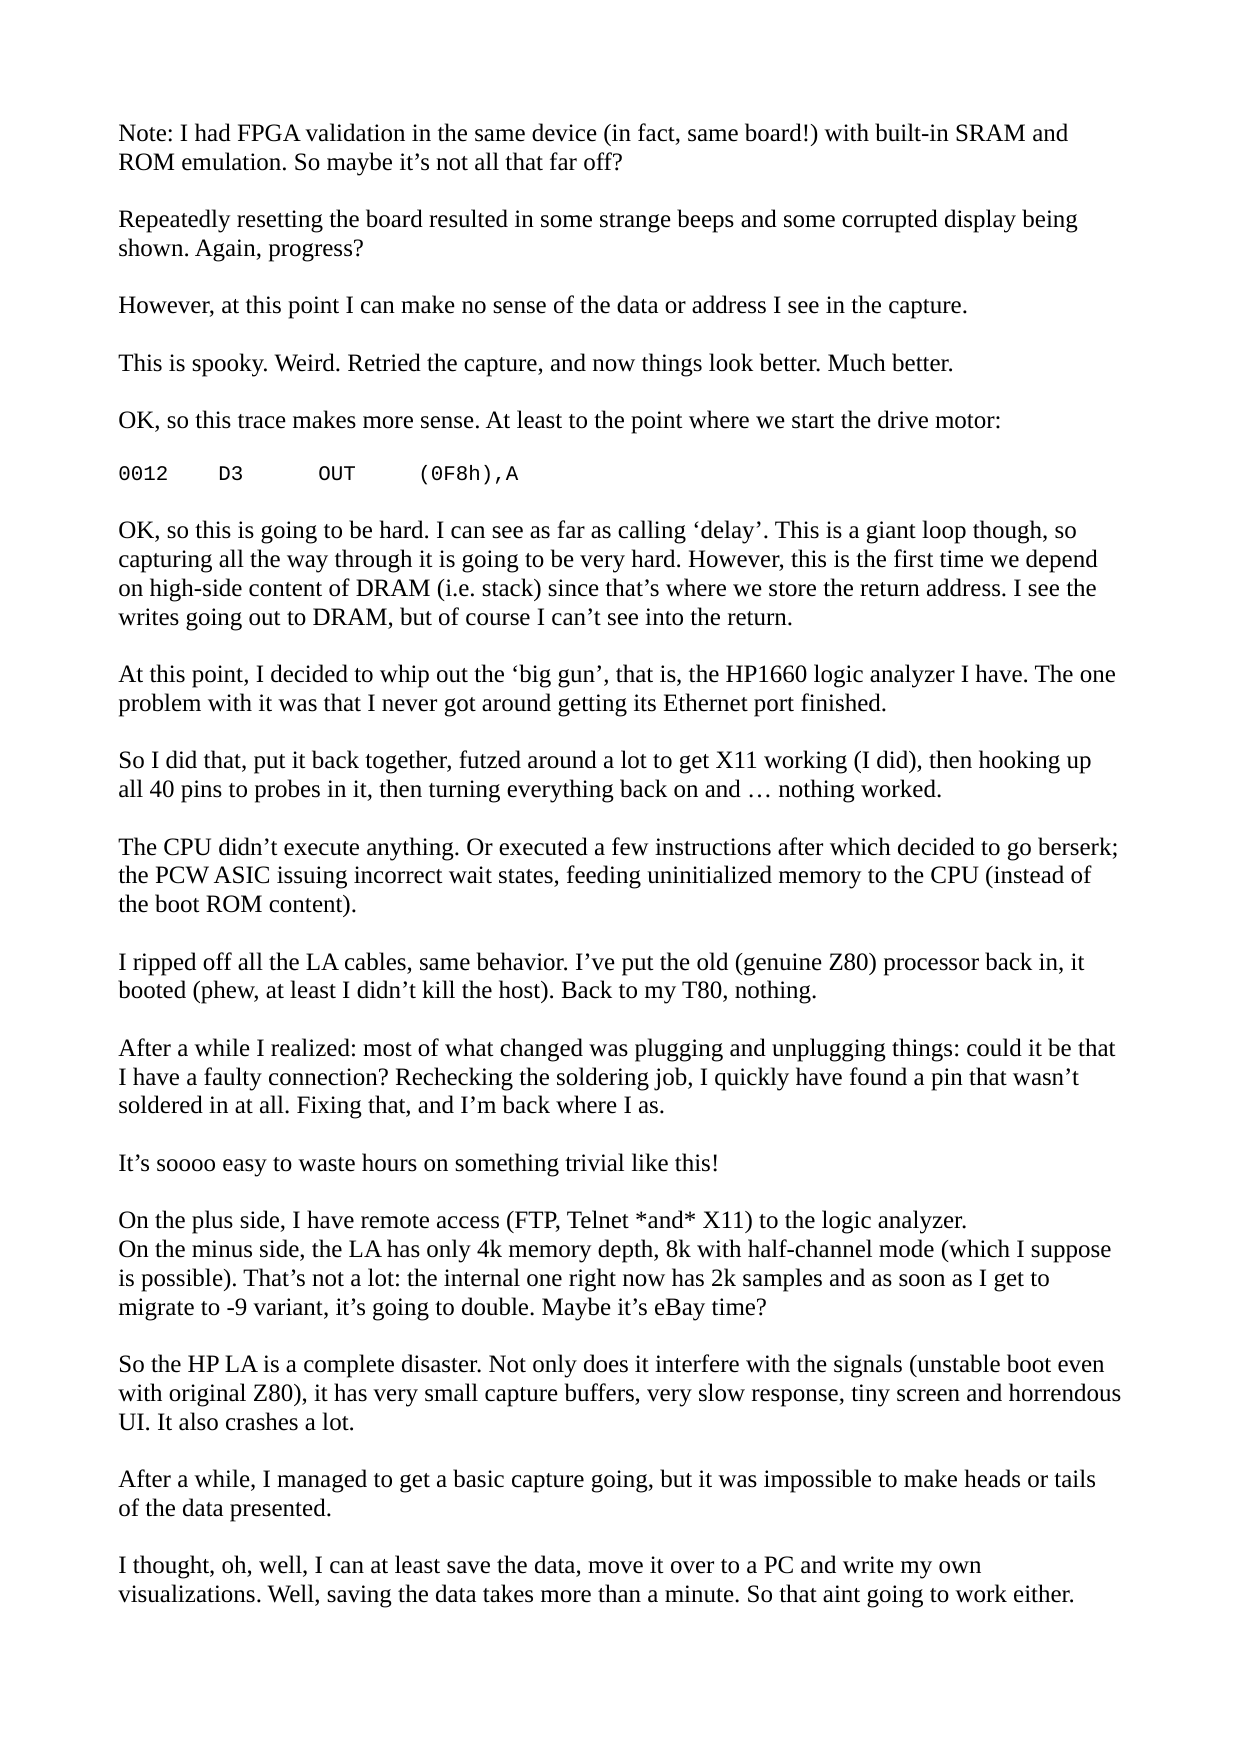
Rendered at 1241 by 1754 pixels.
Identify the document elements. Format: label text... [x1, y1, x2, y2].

text On the plus side, I have remote access (FTP, Telnet *and* X11) to the logic analyzer. [118, 1206, 1122, 1234]
text This is spooky. Weird. Retried the capture, and now things look better. Much better. [118, 348, 1122, 377]
text After a while I realized: most of what changed was plugging and unplugging things: could it be that I have a faulty connection? Rechecking the soldering job, I quickly have found a pin that wasn’t soldered in at all. Fixing that, and I’m back where I as. [118, 1033, 1122, 1119]
text 0012 D3 OUT (0F8h),A [118, 463, 1122, 487]
text It’s soooo easy to waste hours on something trivial like this! [118, 1148, 1122, 1177]
text I ripped off all the LA cables, same behavior. I’ve put the old (genuine Z80) processor back in, it booted (phew, at least I didn’t kill the host). Back to my T80, nothing. [118, 947, 1122, 1004]
text OK, so this trace makes more sense. At least to the point where we start the drive motor: [118, 406, 1122, 434]
text On the minus side, the LA has only 4k memory depth, 8k with half-channel mode (which I suppose is possible). That’s not a lot: the internal one right now has 2k samples and as soon as I get to migrate to -9 variant, it’s going to double. Maybe it’s eBay time? [118, 1234, 1122, 1321]
text OK, so this is going to be hard. I can see as far as calling ‘delay’. This is a giant loop though, so capturing all the way through it is going to be very hard. However, this is the first time we depend on high-side content of DRAM (i.e. stack) since that’s where we store the return address. I see the writes going out to DRAM, but of course I can’t see into the return. [118, 516, 1122, 631]
text The CPU didn’t execute anything. Or executed a few instructions after which decided to go berserk; the PCW ASIC issuing incorrect wait states, feeding uninitialized memory to the CPU (instead of the boot ROM content). [118, 832, 1122, 918]
text After a while, I managed to get a basic capture going, but it was impossible to make heads or tails of the data presented. [118, 1464, 1122, 1522]
text So the HP LA is a complete disaster. Not only does it interfere with the signals (unstable boot even with original Z80), it has very small capture buffers, very slow response, tiny screen and horrendous UI. It also crashes a lot. [118, 1349, 1122, 1436]
text At this point, I decided to whip out the ‘big gun’, that is, the HP1660 logic analyzer I have. The one problem with it was that I never got around getting its Ethernet port finished. [118, 659, 1122, 717]
text So I did that, put it back together, futzed around a lot to get X11 working (I did), then hooking up all 40 pins to probes in it, then turning everything back on and … nothing worked. [118, 746, 1122, 803]
text However, at this point I can make no sense of the data or address I see in the capture. [118, 291, 1122, 319]
text Repeatedly resetting the board resulted in some strange beeps and some corrupted display being shown. Again, progress? [118, 204, 1122, 262]
text Note: I had FPGA validation in the same device (in fact, same board!) with built-in SRAM and ROM emulation. So maybe it’s not all that far off? [118, 118, 1122, 176]
text I thought, oh, well, I can at least save the data, move it over to a PC and write my own visualizations. Well, saving the data takes more than a minute. So that aint going to work either. [118, 1551, 1122, 1608]
